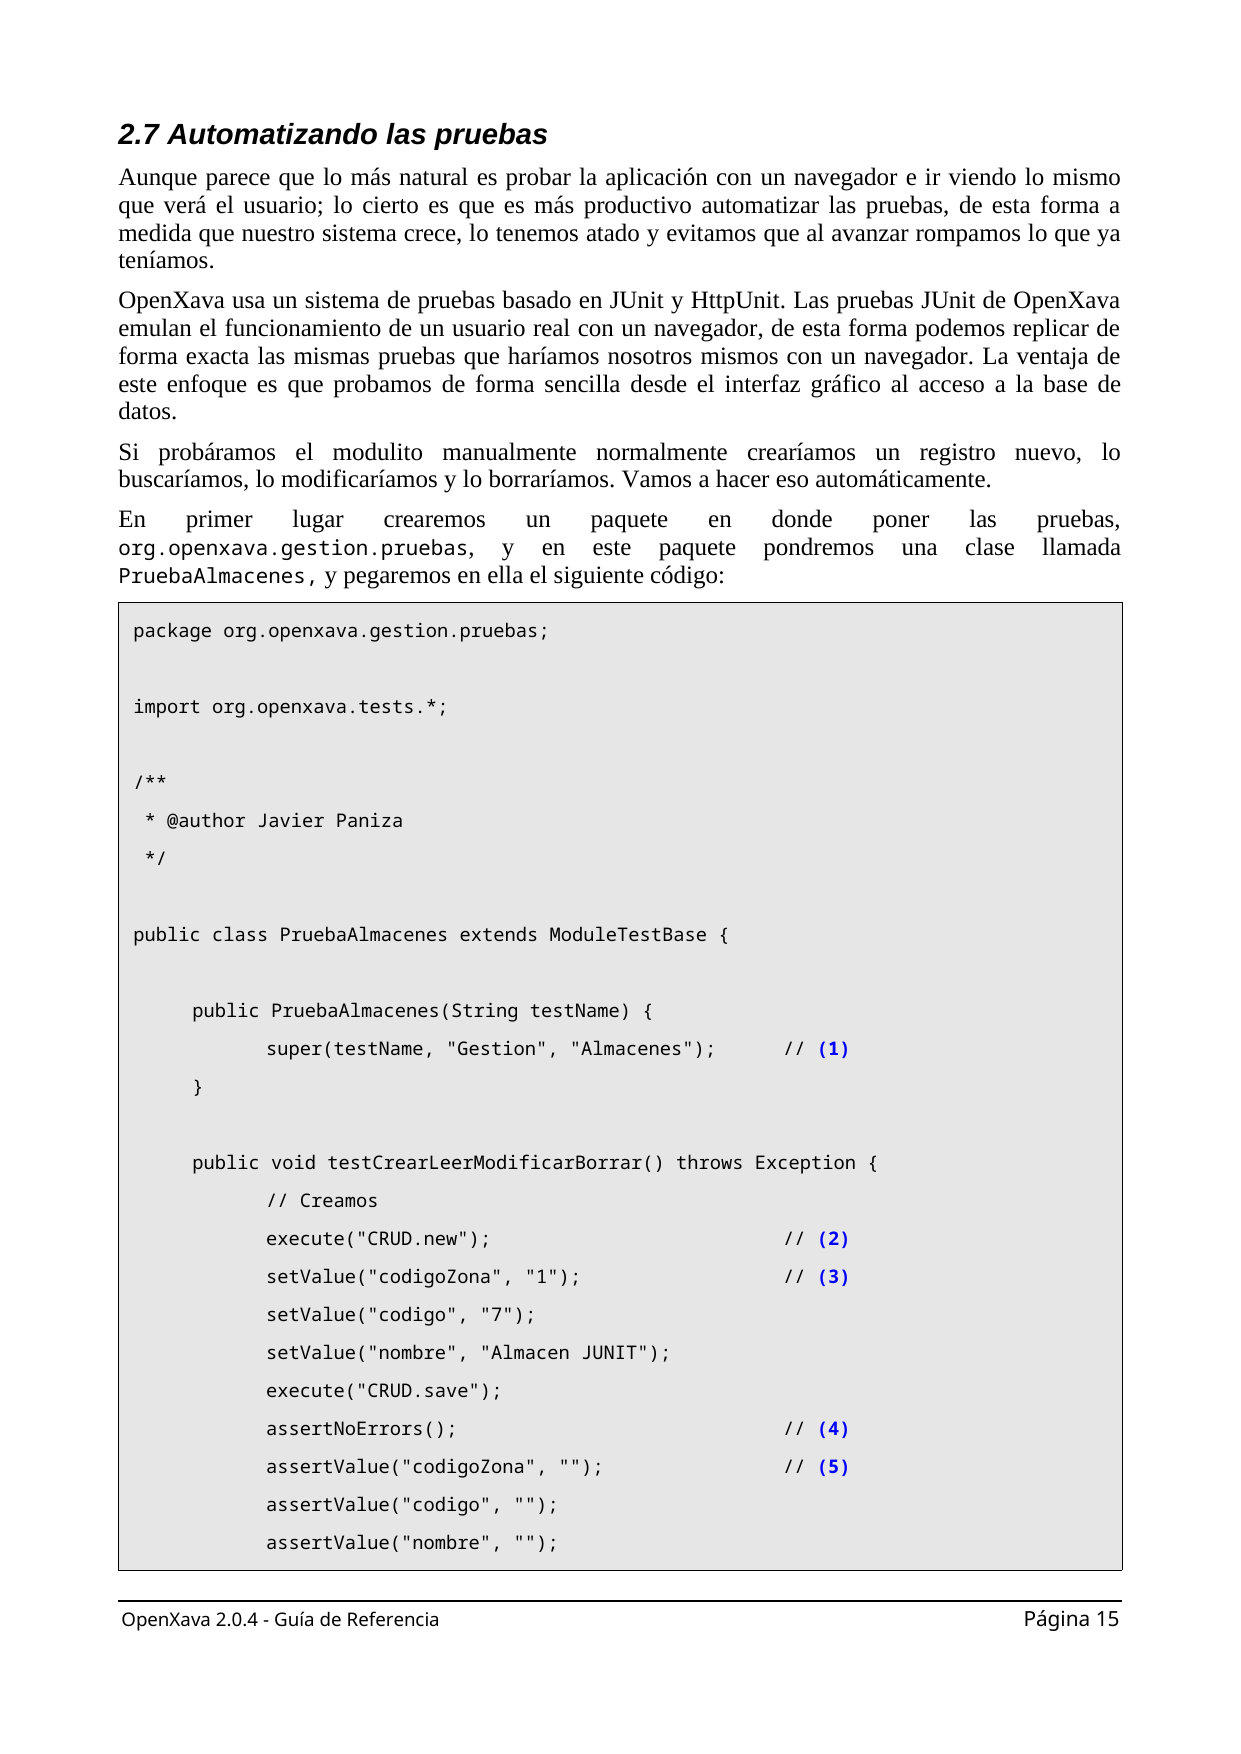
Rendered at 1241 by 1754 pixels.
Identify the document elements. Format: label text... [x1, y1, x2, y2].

text /** [119, 754, 1122, 792]
text import org.openxava.tests.*; [119, 678, 1122, 716]
text execute("CRUD.new"); // (2) [119, 1211, 1122, 1249]
text assertValue("nombre", ""); [119, 1515, 1122, 1570]
text En primer lugar crearemos un paquete en donde poner las pruebas, org.openxava.gestion.pruebas, y en este paquete pondremos una clase llamada PruebaAlmacenes, y pegaremos en ella el siguiente código: [118, 506, 1122, 590]
text */ [119, 830, 1122, 868]
text assertValue("codigo", ""); [119, 1477, 1122, 1515]
text super(testName, "Gestion", "Almacenes"); // (1) [119, 1021, 1122, 1058]
subtitle Automatizando las pruebas [118, 118, 1122, 151]
text setValue("codigoZona", "1"); // (3) [119, 1249, 1122, 1287]
text assertValue("codigoZona", ""); // (5) [119, 1439, 1122, 1477]
text execute("CRUD.save"); [119, 1363, 1122, 1401]
text assertNoErrors(); // (4) [119, 1401, 1122, 1439]
text public PruebaAlmacenes(String testName) { [119, 982, 1122, 1021]
text public void testCrearLeerModificarBorrar() throws Exception { [119, 1134, 1122, 1173]
text public class PruebaAlmacenes extends ModuleTestBase { [119, 906, 1122, 944]
text setValue("codigo", "7"); [119, 1287, 1122, 1325]
text // Creamos [119, 1173, 1122, 1211]
text Aunque parece que lo más natural es probar la aplicación con un navegador e ir viendo lo mismo que verá el usuario; lo cierto es que es más productivo automatizar las pruebas, de esta forma a medida que nuestro sistema crece, lo tenemos atado y evitamos que al avanzar rompamos lo que ya teníamos. [118, 163, 1122, 274]
text Si probáramos el modulito manualmente normalmente crearíamos un registro nuevo, lo buscaríamos, lo modificaríamos y lo borraríamos. Vamos a hacer eso automáticamente. [118, 438, 1122, 493]
text } [119, 1058, 1122, 1097]
text * @author Javier Paniza [119, 792, 1122, 830]
text OpenXava usa un sistema de pruebas basado en JUnit y HttpUnit. Las pruebas JUnit de OpenXava emulan el funcionamiento de un usuario real con un navegador, de esta forma podemos replicar de forma exacta las mismas pruebas que haríamos nosotros mismos con un navegador. La ventaja de este enfoque es que probamos de forma sencilla desde el interfaz gráfico al acceso a la base de datos. [118, 287, 1122, 425]
text package org.openxava.gestion.pruebas; [119, 603, 1122, 640]
text setValue("nombre", "Almacen JUNIT"); [119, 1325, 1122, 1363]
